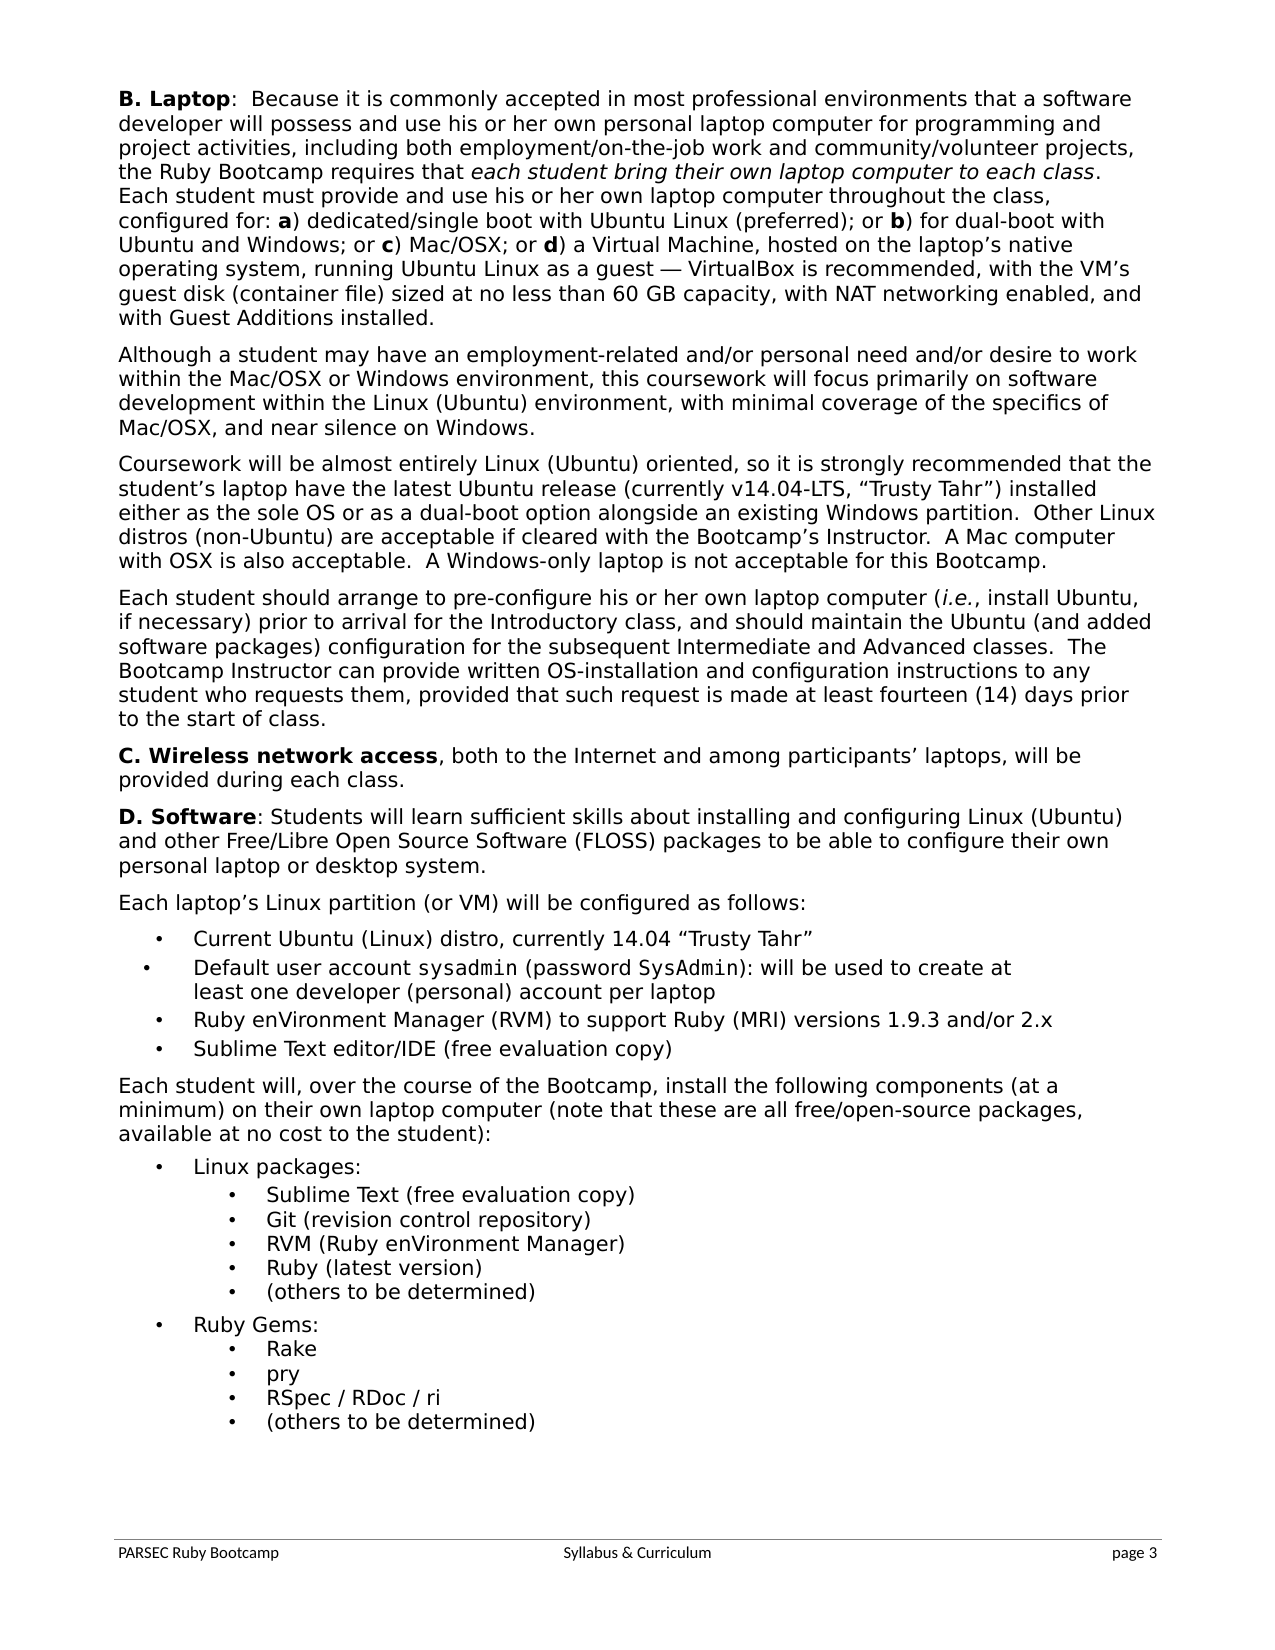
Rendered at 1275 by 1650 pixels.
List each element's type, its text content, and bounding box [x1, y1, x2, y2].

list Ruby Gems: [156, 1313, 1157, 1337]
list Ruby (latest version) [228, 1256, 1157, 1280]
list Ruby enVironment Manager (RVM) to support Ruby (MRI) versions 1.9.3 and/or 2.x [156, 1008, 1157, 1033]
list RSpec / RDoc / ri [228, 1386, 1157, 1410]
text C. Wireless network access, both to the Internet and among participants’ laptops, will be provided during each class. [118, 744, 1157, 793]
list pry [228, 1362, 1157, 1386]
text Each student will, over the course of the Bootcamp, install the following components (at a minimum) on their own laptop computer (note that these are all free/open-source packages, available at no cost to the student): [118, 1074, 1157, 1147]
list Git (revision control repository) [228, 1208, 1157, 1232]
text D. Software: Students will learn sufficient skills about installing and configuring Linux (Ubuntu) and other Free/Libre Open Source Software (FLOSS) packages to be able to configure their own personal laptop or desktop system. [118, 805, 1157, 878]
text Coursework will be almost entirely Linux (Ubuntu) oriented, so it is strongly recommended that the student’s laptop have the latest Ubuntu release (currently v14.04-LTS, “Trusty Tahr”) installed either as the sole OS or as a dual-boot option alongside an existing Windows partition. Other Linux distros (non-Ubuntu) are acceptable if cleared with the Bootcamp’s Instructor. A Mac computer with OSX is also acceptable. A Windows-only laptop is not acceptable for this Bootcamp. [118, 452, 1157, 574]
list (others to be determined) [228, 1280, 1157, 1305]
list (others to be determined) [228, 1410, 1157, 1434]
list RVM (Ruby enVironment Manager) [228, 1232, 1157, 1256]
list Current Ubuntu (Linux) distro, currently 14.04 “Trusty Tahr” [156, 927, 1157, 952]
text Although a student may have an employment-related and/or personal need and/or desire to work within the Mac/OSX or Windows environment, this coursework will focus primarily on software development within the Linux (Ubuntu) environment, with minimal coverage of the specifics of Mac/OSX, and near silence on Windows. [118, 343, 1157, 440]
list Sublime Text editor/IDE (free evaluation copy) [156, 1037, 1157, 1061]
list Default user account sysadmin (password SysAdmin): will be used to create at least one developer (personal) account per laptop [143, 956, 1057, 1004]
text Each student should arrange to pre-configure his or her own laptop computer (i.e., install Ubuntu, if necessary) prior to arrival for the Introductory class, and should maintain the Ubuntu (and added software packages) configuration for the subsequent Intermediate and Advanced classes. The Bootcamp Instructor can provide written OS-installation and configuration instructions to any student who requests them, provided that such request is made at least fourteen (14) days prior to the start of class. [118, 586, 1157, 732]
list Linux packages: [156, 1155, 1157, 1179]
list Rake [228, 1337, 1157, 1362]
text B. Laptop: Because it is commonly accepted in most professional environments that a software developer will possess and use his or her own personal laptop computer for programming and project activities, including both employment/on-the-job work and community/volunteer projects, the Ruby Bootcamp requires that each student bring their own laptop computer to each class. Each student must provide and use his or her own laptop computer throughout the class, configured for: a) dedicated/single boot with Ubuntu Linux (preferred); or b) for dual-boot with Ubuntu and Windows; or c) Mac/OSX; or d) a Virtual Machine, hosted on the laptop’s native operating system, running Ubuntu Linux as a guest ― VirtualBox is recommended, with the VM’s guest disk (container file) sized at no less than 60 GB capacity, with NAT networking enabled, and with Guest Additions installed. [118, 87, 1157, 330]
text Each laptop’s Linux partition (or VM) will be configured as follows: [118, 891, 1157, 915]
list Sublime Text (free evaluation copy) [228, 1183, 1157, 1208]
